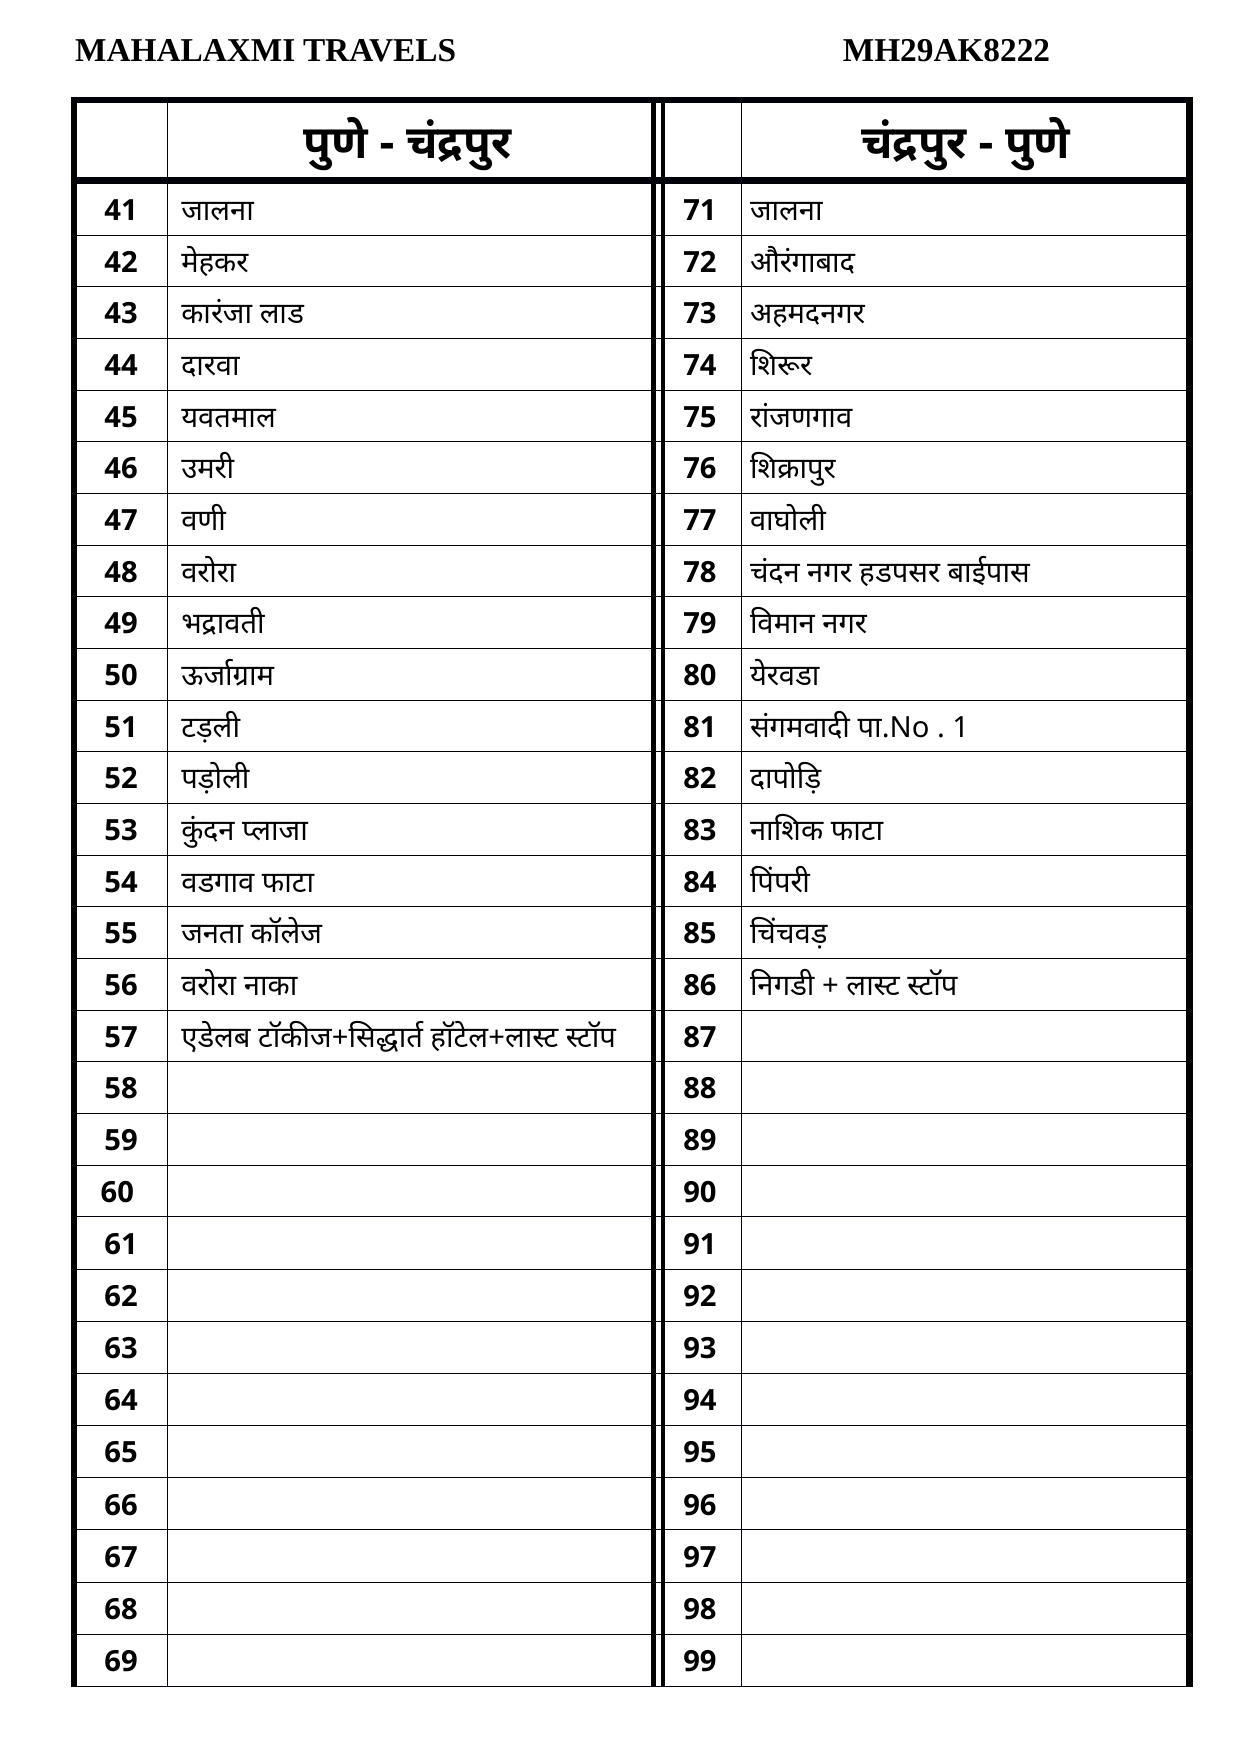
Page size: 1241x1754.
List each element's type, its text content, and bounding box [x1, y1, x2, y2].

table_cell वणी [168, 494, 651, 544]
table_cell 48 [77, 546, 167, 596]
table_cell 60 [77, 1166, 167, 1216]
table_cell 86 [665, 959, 741, 1009]
table_cell [168, 1374, 651, 1425]
table_cell [742, 1478, 1186, 1529]
table_cell मेहकर [168, 236, 651, 286]
table_cell 80 [665, 649, 741, 699]
table_cell [168, 1322, 651, 1373]
table_cell येरवडा [742, 649, 1186, 699]
table_cell [742, 1322, 1186, 1373]
table_cell [168, 1270, 651, 1321]
table_cell 43 [77, 287, 167, 338]
table_cell 56 [77, 959, 167, 1009]
table_cell 53 [77, 804, 167, 854]
table_cell संगमवादी पा.No . 1 [742, 701, 1186, 751]
table_cell 77 [665, 494, 741, 544]
table_cell 76 [665, 442, 741, 493]
table_cell 83 [665, 804, 741, 854]
table_cell यवतमाल [168, 391, 651, 441]
table_cell 42 [77, 236, 167, 286]
table_cell [742, 1426, 1186, 1477]
table_cell [168, 1062, 651, 1113]
table_cell [168, 1217, 651, 1268]
table_cell 50 [77, 649, 167, 699]
table_cell चिंचवड़ [742, 907, 1186, 958]
table_cell 88 [665, 1062, 741, 1113]
table_cell 90 [665, 1166, 741, 1216]
table_cell 51 [77, 701, 167, 751]
table_cell कारंजा लाड [168, 287, 651, 338]
table_cell 89 [665, 1114, 741, 1164]
table_cell 84 [665, 856, 741, 906]
table_cell 69 [77, 1635, 167, 1686]
table_cell चंदन नगर हडपसर बाईपास [742, 546, 1186, 596]
table_cell 81 [665, 701, 741, 751]
table_cell [168, 1530, 651, 1582]
table_cell [742, 1270, 1186, 1321]
table_cell 98 [665, 1583, 741, 1634]
table_cell 96 [665, 1478, 741, 1529]
table_cell [742, 1583, 1186, 1634]
table_cell [168, 1478, 651, 1529]
table_cell [168, 1426, 651, 1477]
table_cell [742, 1530, 1186, 1582]
table_cell 47 [77, 494, 167, 544]
table_cell 91 [665, 1217, 741, 1268]
table_cell ऊर्जाग्राम [168, 649, 651, 699]
table_cell [168, 1166, 651, 1216]
table_cell 85 [665, 907, 741, 958]
table_cell 95 [665, 1426, 741, 1477]
table_cell 61 [77, 1217, 167, 1268]
table_cell [742, 1635, 1186, 1686]
table_cell 45 [77, 391, 167, 441]
table_cell वरोरा नाका [168, 959, 651, 1009]
table_cell एडेलब टॉकीज+सिद्धार्त हॉटेल+लास्ट स्टॉप [168, 1011, 651, 1061]
table_cell जालना [168, 184, 651, 234]
table_header पुणे - चंद्रपुर [168, 103, 651, 177]
table_cell [168, 1583, 651, 1634]
table_cell 73 [665, 287, 741, 338]
table_cell 52 [77, 752, 167, 803]
table_cell वरोरा [168, 546, 651, 596]
table_cell [742, 1011, 1186, 1061]
table_header [665, 103, 741, 177]
table_cell 75 [665, 391, 741, 441]
table_cell 59 [77, 1114, 167, 1164]
table_cell 44 [77, 339, 167, 389]
table_cell 57 [77, 1011, 167, 1061]
table_cell दापोड़ि [742, 752, 1186, 803]
table_header [77, 103, 167, 177]
table_cell जनता कॉलेज [168, 907, 651, 958]
table_cell 78 [665, 546, 741, 596]
table_cell उमरी [168, 442, 651, 493]
table_cell 82 [665, 752, 741, 803]
table_cell 74 [665, 339, 741, 389]
table_cell 64 [77, 1374, 167, 1425]
table_cell निगडी + लास्ट स्टॉप [742, 959, 1186, 1009]
table_cell रांजणगाव [742, 391, 1186, 441]
table_cell [742, 1114, 1186, 1164]
table_cell पड़ोली [168, 752, 651, 803]
table_cell 49 [77, 597, 167, 648]
table_cell 62 [77, 1270, 167, 1321]
table_cell 41 [77, 184, 167, 234]
table_cell [742, 1374, 1186, 1425]
table_cell पिंपरी [742, 856, 1186, 906]
table_cell दारवा [168, 339, 651, 389]
table_cell विमान नगर [742, 597, 1186, 648]
table_cell 79 [665, 597, 741, 648]
table_cell [168, 1114, 651, 1164]
table_cell 67 [77, 1530, 167, 1582]
table_cell 46 [77, 442, 167, 493]
table_cell अहमदनगर [742, 287, 1186, 338]
table_cell शिक्रापुर [742, 442, 1186, 493]
table_cell शिरूर [742, 339, 1186, 389]
table_cell 71 [665, 184, 741, 234]
table_cell [742, 1166, 1186, 1216]
table_cell 87 [665, 1011, 741, 1061]
table_cell 58 [77, 1062, 167, 1113]
table_cell 97 [665, 1530, 741, 1582]
table_cell वडगाव फाटा [168, 856, 651, 906]
table_cell 63 [77, 1322, 167, 1373]
table_cell [168, 1635, 651, 1686]
table_cell जालना [742, 184, 1186, 234]
table_cell [742, 1217, 1186, 1268]
table_cell 99 [665, 1635, 741, 1686]
table_cell 93 [665, 1322, 741, 1373]
table_cell 55 [77, 907, 167, 958]
table_cell 92 [665, 1270, 741, 1321]
table_cell 72 [665, 236, 741, 286]
table_cell नाशिक फाटा [742, 804, 1186, 854]
table_cell टड़ली [168, 701, 651, 751]
table_cell 68 [77, 1583, 167, 1634]
table_cell 65 [77, 1426, 167, 1477]
table_cell [742, 1062, 1186, 1113]
table_cell भद्रावती [168, 597, 651, 648]
table_cell 94 [665, 1374, 741, 1425]
table_cell 54 [77, 856, 167, 906]
table_header चंद्रपुर - पुणे [742, 103, 1186, 177]
table_cell वाघोली [742, 494, 1186, 544]
table_cell कुंदन प्लाजा [168, 804, 651, 854]
table_cell 66 [77, 1478, 167, 1529]
table_cell औरंगाबाद [742, 236, 1186, 286]
